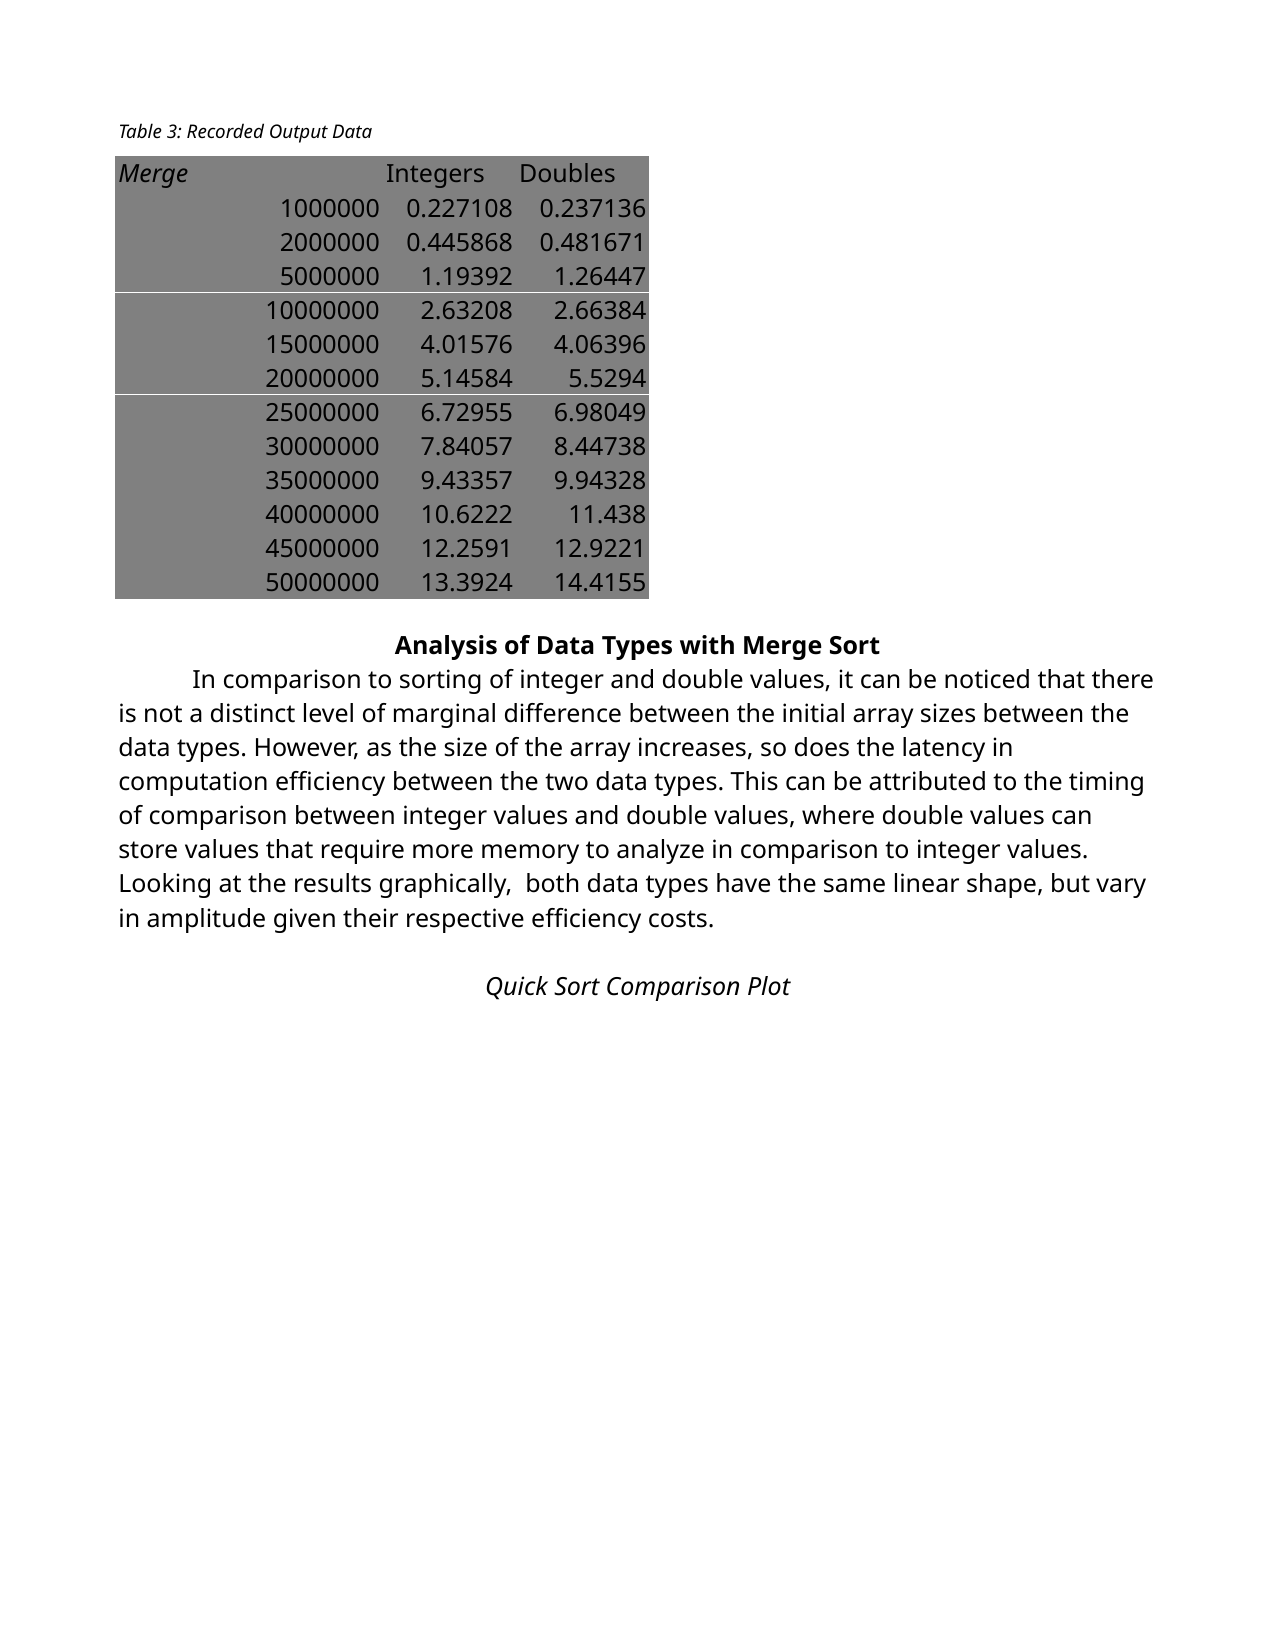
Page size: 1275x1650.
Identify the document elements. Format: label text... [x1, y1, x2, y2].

table_cell 4.06396 [516, 326, 649, 361]
table_cell 6.98049 [516, 395, 649, 429]
table_cell 5000000 [115, 258, 383, 292]
table_cell 8.44738 [516, 429, 649, 463]
table_cell 10.6222 [383, 497, 516, 531]
table_cell 35000000 [115, 463, 383, 497]
table_cell 0.445868 [383, 224, 516, 258]
text Analysis of Data Types with Merge Sort [118, 628, 1157, 662]
table_cell 20000000 [115, 361, 383, 394]
table_cell 15000000 [115, 326, 383, 361]
table_cell 14.4155 [516, 565, 649, 599]
table_cell 40000000 [115, 497, 383, 531]
table_cell 1.19392 [383, 258, 516, 292]
table_cell 5.5294 [516, 361, 649, 394]
table_cell 11.438 [516, 497, 649, 531]
table_cell 9.43357 [383, 463, 516, 497]
table_cell 5.14584 [383, 361, 516, 394]
table_cell 6.72955 [383, 395, 516, 429]
table_cell 30000000 [115, 429, 383, 463]
table_cell 2.63208 [383, 293, 516, 326]
table_cell 12.9221 [516, 531, 649, 565]
table_cell 50000000 [115, 565, 383, 599]
table_header Integers [383, 156, 516, 190]
table_cell 4.01576 [383, 326, 516, 361]
table_cell 0.481671 [516, 224, 649, 258]
table_cell 25000000 [115, 395, 383, 429]
table_cell 2.66384 [516, 293, 649, 326]
table_header Doubles [516, 156, 649, 190]
table_cell 1.26447 [516, 258, 649, 292]
table_cell 7.84057 [383, 429, 516, 463]
table_cell 12.2591 [383, 531, 516, 565]
table_cell 13.3924 [383, 565, 516, 599]
table_cell 10000000 [115, 293, 383, 326]
text Table 3: Recorded Output Data [118, 118, 1157, 144]
table_cell 45000000 [115, 531, 383, 565]
table_cell 1000000 [115, 190, 383, 224]
text Quick Sort Comparison Plot [118, 968, 1157, 1002]
table_cell 9.94328 [516, 463, 649, 497]
table_cell 0.227108 [383, 190, 516, 224]
table_header Merge [115, 156, 383, 190]
table_cell 2000000 [115, 224, 383, 258]
text In comparison to sorting of integer and double values, it can be noticed that there is not a distinct level of marginal difference between the initial array sizes between the data types. However, as the size of the array increases, so does the latency in computation efficiency between the two data types. This can be attributed to the timing of comparison between integer values and double values, where double values can store values that require more memory to analyze in comparison to integer values. Looking at the results graphically, both data types have the same linear shape, but vary in amplitude given their respective efficiency costs. [118, 662, 1157, 934]
table_cell 0.237136 [516, 190, 649, 224]
